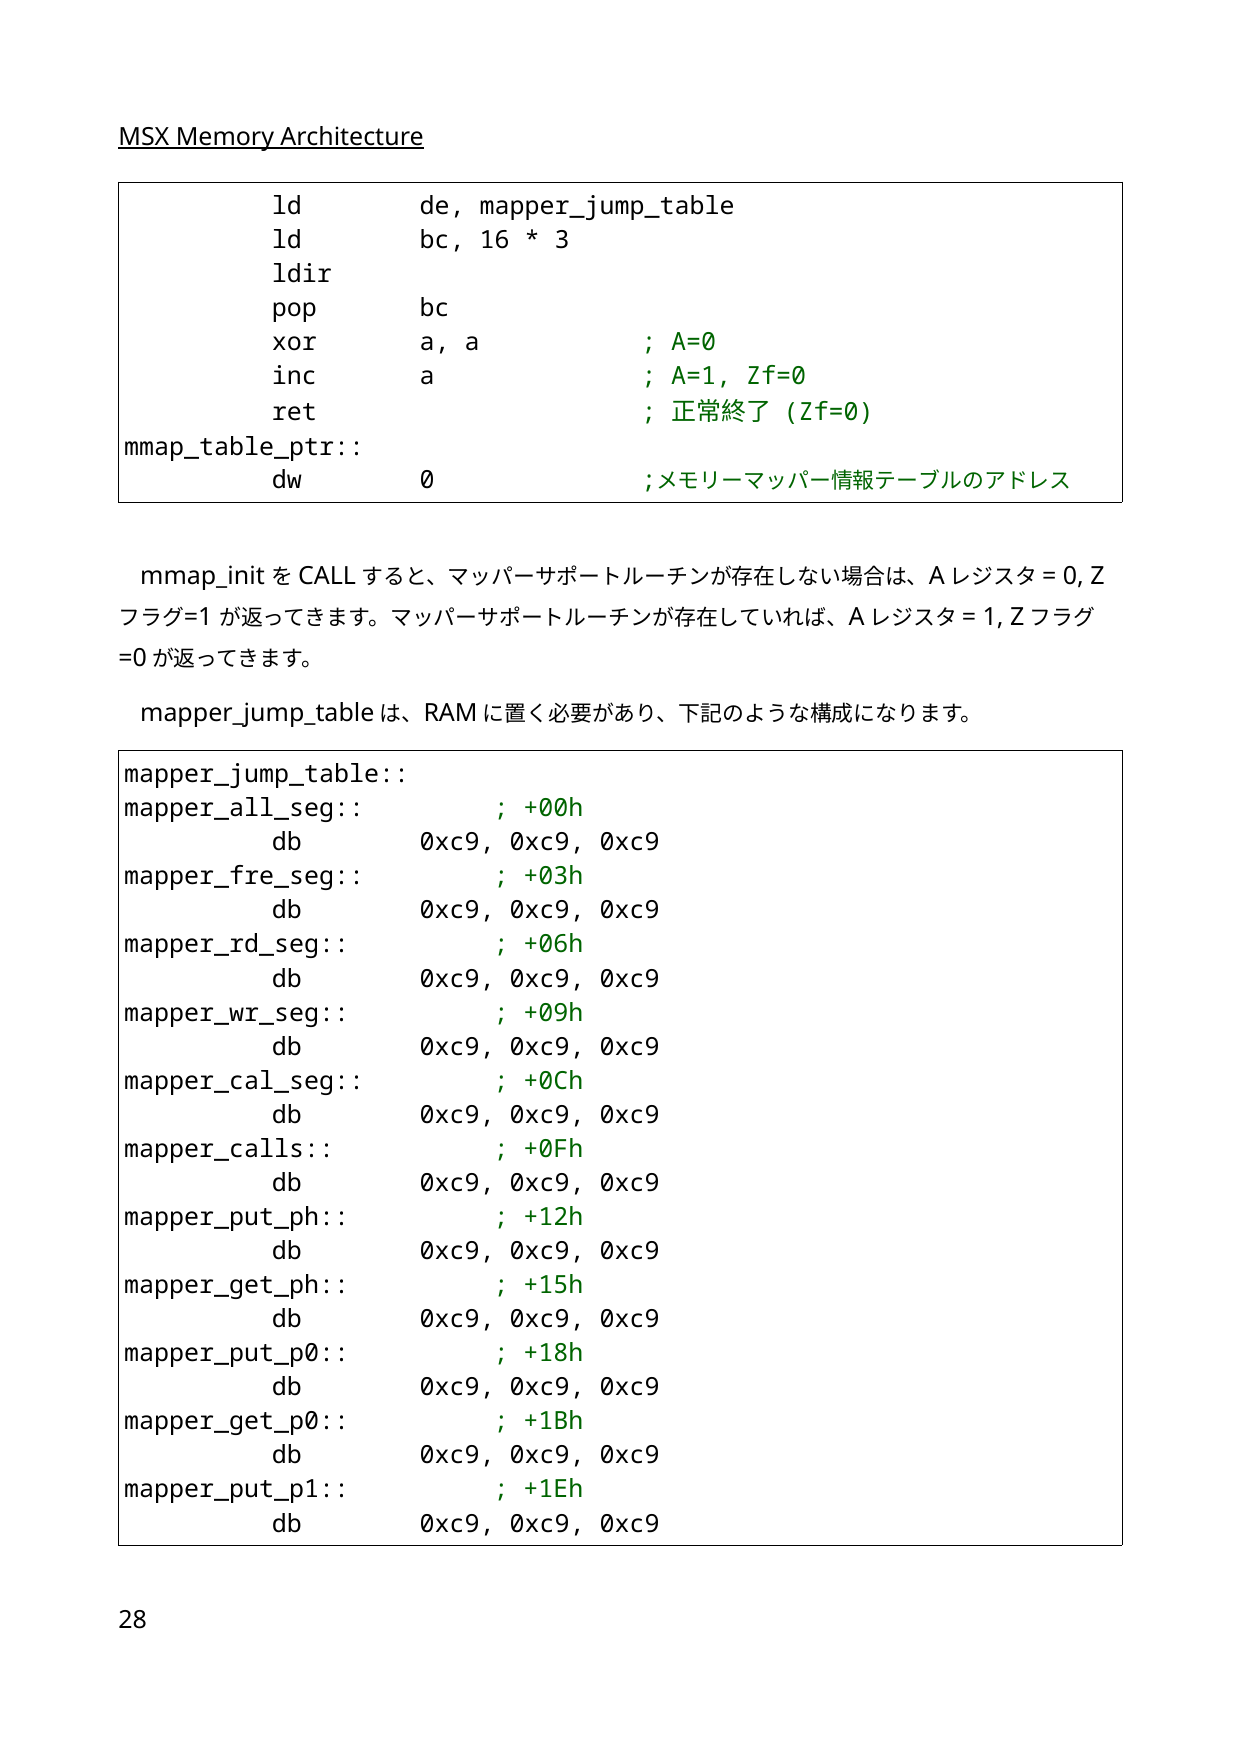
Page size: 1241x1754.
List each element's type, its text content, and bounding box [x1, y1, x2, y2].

text mmap_init を CALLすると、マッパーサポートルーチンが存在しない場合は、Aレジスタ = 0, Zフラグ=1 が返ってきます。マッパーサポートルーチンが存在していれば、Aレジスタ = 1, Zフラグ=0が返ってきます。 [118, 557, 1122, 673]
table_header mapper_jump_table:: mapper_all_seg:: ; +00h db 0xc9, 0xc9, 0xc9 mapper_fre_seg:: ; +03h db 0xc9, 0xc9, 0xc9 mapper_rd_seg:: ; +06h db 0xc9, 0xc9, 0xc9 mapper_wr_seg:: ; +09h db 0xc9, 0xc9, 0xc9 mapper_cal_seg:: ; +0Ch db 0xc9, 0xc9, 0xc9 mapper_calls:: ; +0Fh db 0xc9, 0xc9, 0xc9 mapper_put_ph:: ; +12h db 0xc9, 0xc9, 0xc9 mapper_get_ph:: ; +15h db 0xc9, 0xc9, 0xc9 mapper_put_p0:: ; +18h db 0xc9, 0xc9, 0xc9 mapper_get_p0:: ; +1Bh db 0xc9, 0xc9, 0xc9 mapper_put_p1:: ; +1Eh db 0xc9, 0xc9, 0xc9 [119, 751, 1122, 1545]
text mapper_jump_tableは、RAMに置く必要があり、下記のような構成になります。 [118, 694, 1122, 729]
table_header ld de, mapper_jump_table ld bc, 16 * 3 ldir pop bc xor a, a ; A=0 inc a ; A=1, Zf=0 ret ; 正常終了 (Zf=0) mmap_table_ptr:: dw 0 ;メモリーマッパー情報テーブルのアドレス [119, 183, 1122, 502]
